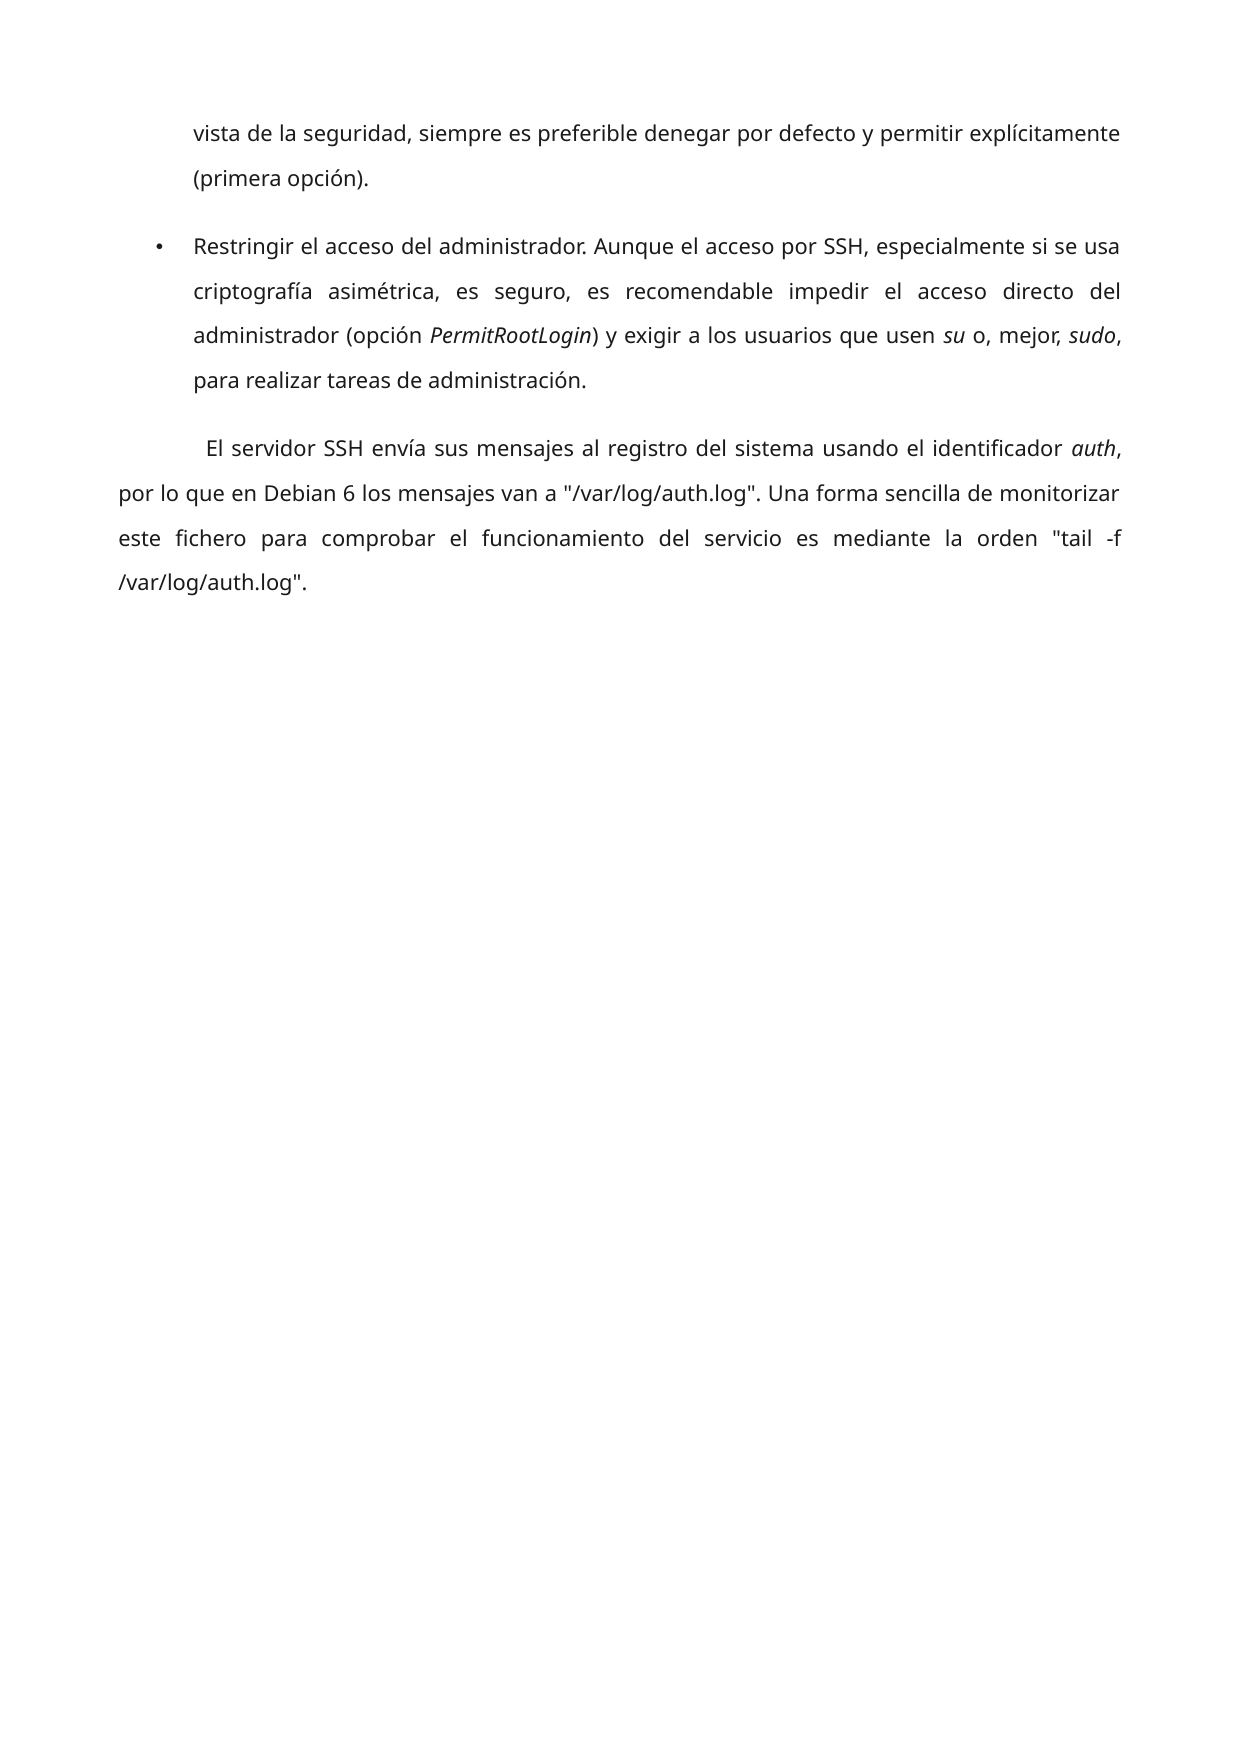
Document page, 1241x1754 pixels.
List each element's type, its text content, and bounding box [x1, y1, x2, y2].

list vista de la seguridad, siempre es preferible denegar por defecto y permitir explícitamente (primera opción). [156, 118, 1122, 193]
text El servidor SSH envía sus mensajes al registro del sistema usando el identificador auth, por lo que en Debian 6 los mensajes van a "/var/log/auth.log". Una forma sencilla de monitorizar este fichero para comprobar el funcionamiento del servicio es mediante la orden "tail -f /var/log/auth.log". [118, 433, 1122, 597]
list Restringir el acceso del administrador. Aunque el acceso por SSH, especialmente si se usa criptografía asimétrica, es seguro, es recomendable impedir el acceso directo del administrador (opción PermitRootLogin) y exigir a los usuarios que usen su o, mejor, sudo, para realizar tareas de administración. [156, 231, 1122, 395]
